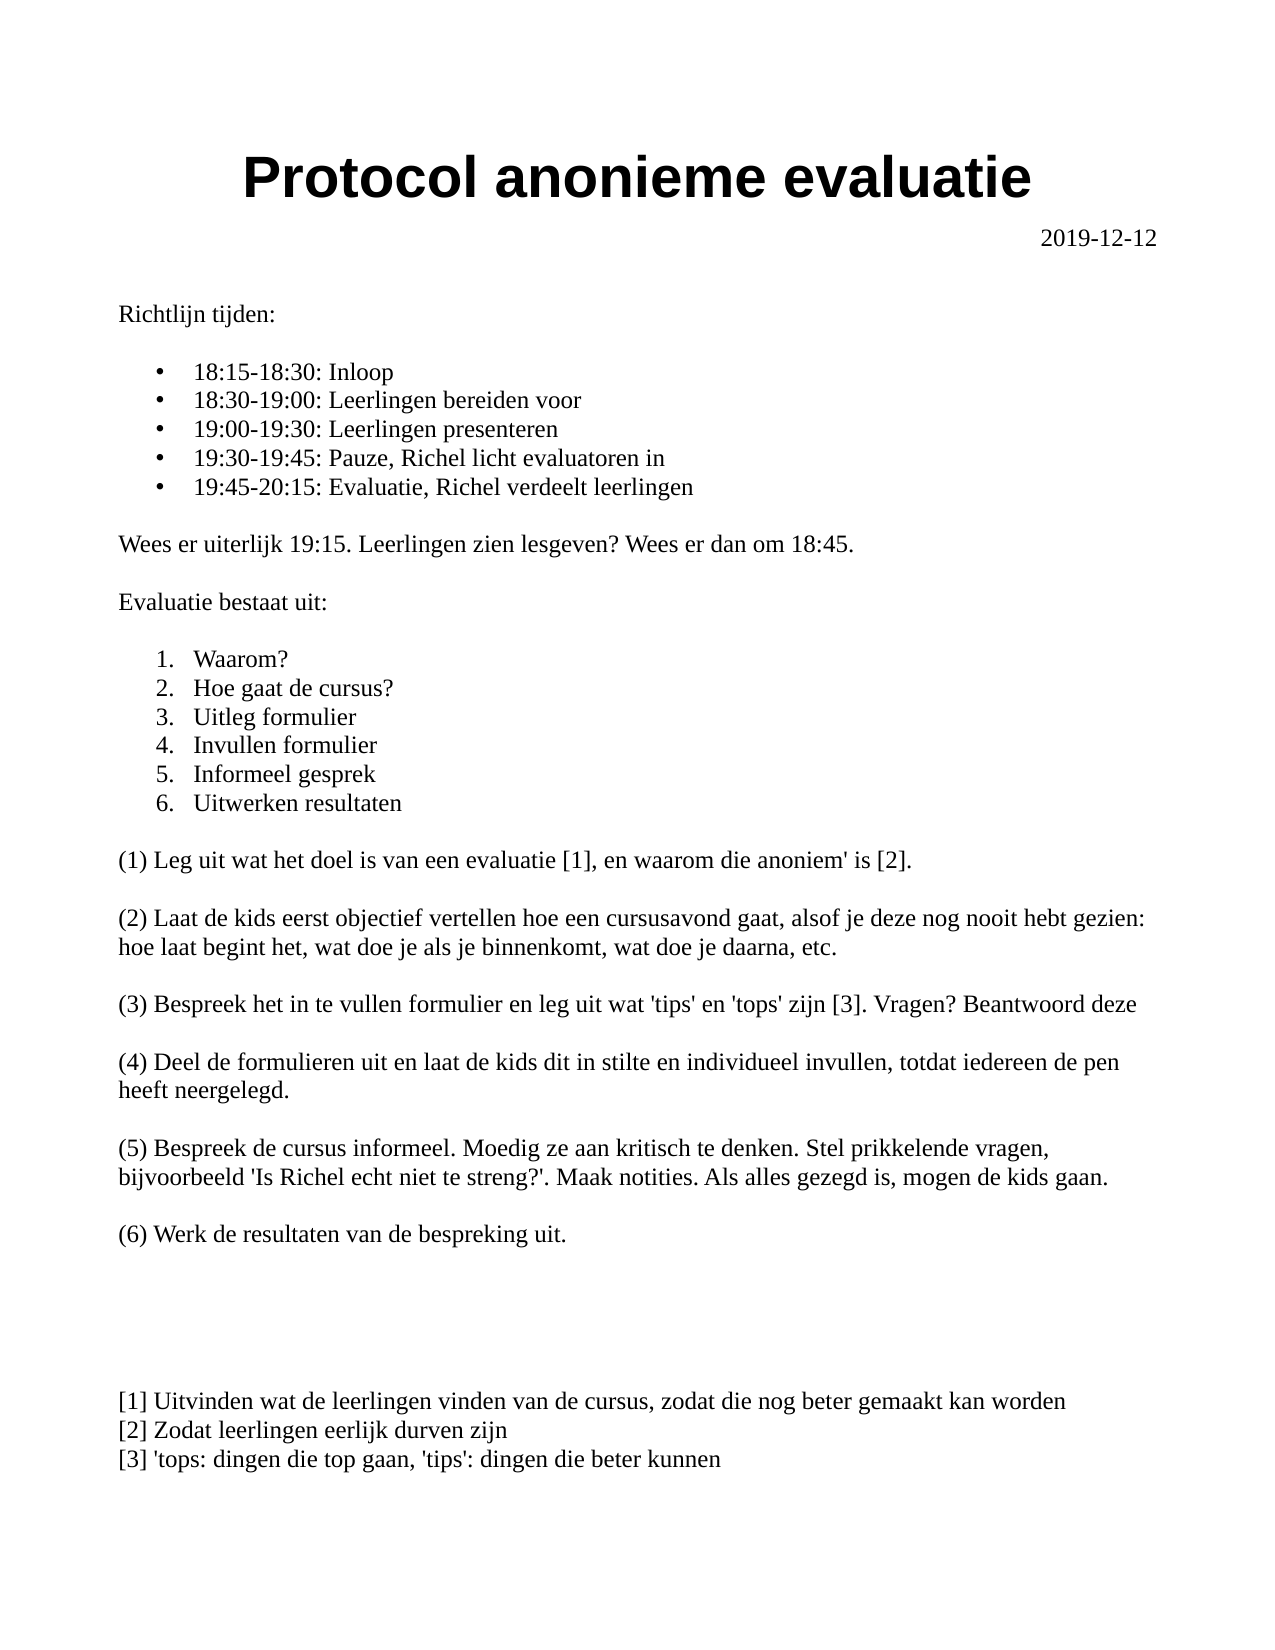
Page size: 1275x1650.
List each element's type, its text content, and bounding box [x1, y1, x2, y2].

text (3) Bespreek het in te vullen formulier en leg uit wat 'tips' en 'tops' zijn [3]. Vragen? Beantwoord deze [118, 989, 1157, 1018]
text Richtlijn tijden: [118, 299, 1157, 328]
list Uitwerken resultaten [156, 788, 1157, 817]
list 18:15-18:30: Inloop [156, 357, 1157, 385]
list Invullen formulier [156, 730, 1157, 759]
list 19:45-20:15: Evaluatie, Richel verdeelt leerlingen [156, 472, 1157, 500]
list Waarom? [156, 644, 1157, 673]
text (1) Leg uit wat het doel is van een evaluatie [1], en waarom die anoniem' is [2]. [118, 845, 1157, 874]
text 2019-12-12 [118, 223, 1157, 251]
list 19:30-19:45: Pauze, Richel licht evaluatoren in [156, 443, 1157, 472]
text (2) Laat de kids eerst objectief vertellen hoe een cursusavond gaat, alsof je deze nog nooit hebt gezien: hoe laat begint het, wat doe je als je binnenkomt, wat doe je daarna, etc. [118, 903, 1157, 960]
text (5) Bespreek de cursus informeel. Moedig ze aan kritisch te denken. Stel prikkelende vragen, bijvoorbeeld 'Is Richel echt niet te streng?'. Maak notities. Als alles gezegd is, mogen de kids gaan. [118, 1133, 1157, 1190]
text [1] Uitvinden wat de leerlingen vinden van de cursus, zodat die nog beter gemaakt kan worden [118, 1386, 1157, 1415]
text [3] 'tops: dingen die top gaan, 'tips': dingen die beter kunnen [118, 1444, 1157, 1473]
text [2] Zodat leerlingen eerlijk durven zijn [118, 1415, 1157, 1444]
list 18:30-19:00: Leerlingen bereiden voor [156, 385, 1157, 414]
list Uitleg formulier [156, 702, 1157, 730]
title Protocol anonieme evaluatie [118, 143, 1157, 210]
text (4) Deel de formulieren uit en laat de kids dit in stilte en individueel invullen, totdat iedereen de pen heeft neergelegd. [118, 1047, 1157, 1104]
text Evaluatie bestaat uit: [118, 587, 1157, 615]
list Hoe gaat de cursus? [156, 673, 1157, 702]
list 19:00-19:30: Leerlingen presenteren [156, 414, 1157, 443]
text (6) Werk de resultaten van de bespreking uit. [118, 1219, 1157, 1248]
text Wees er uiterlijk 19:15. Leerlingen zien lesgeven? Wees er dan om 18:45. [118, 529, 1157, 558]
list Informeel gesprek [156, 759, 1157, 788]
